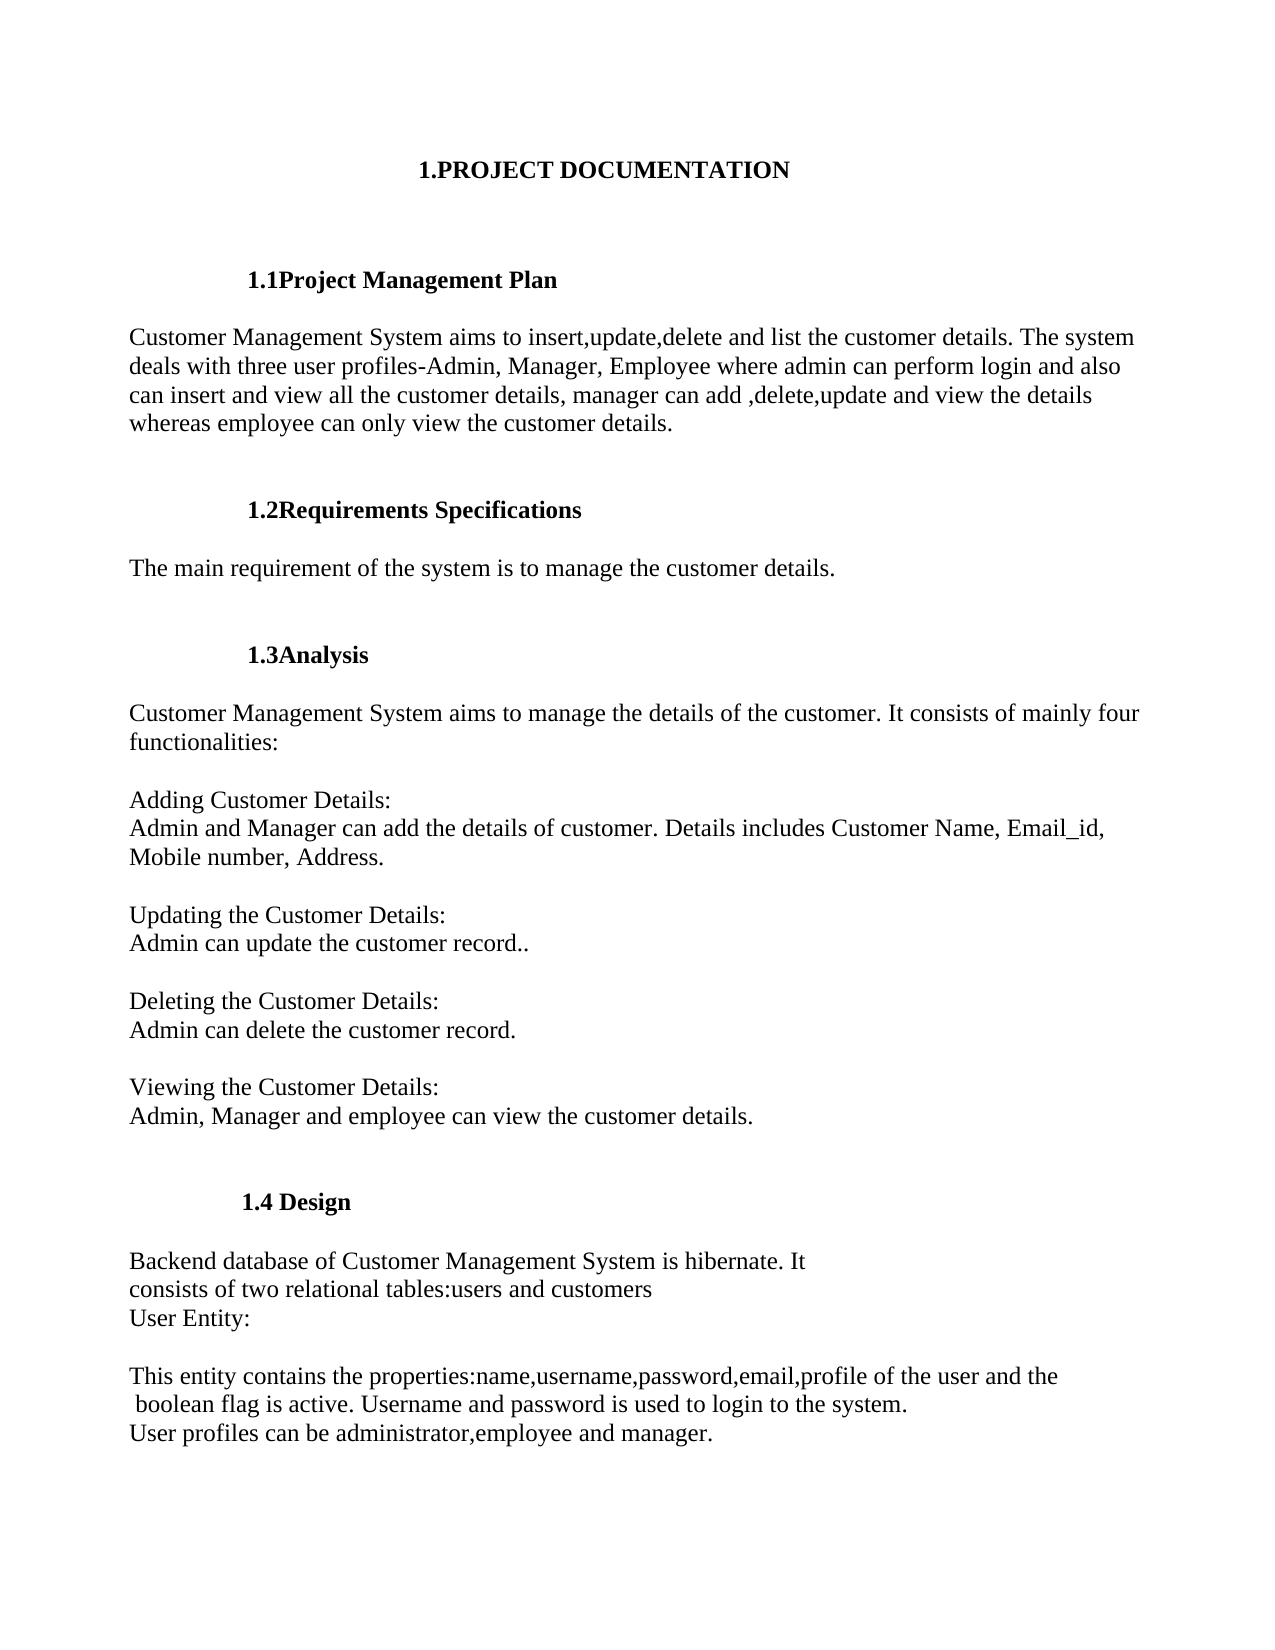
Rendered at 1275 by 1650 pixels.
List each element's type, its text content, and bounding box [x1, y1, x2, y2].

text User Entity: [129, 1303, 1157, 1332]
text 1.3Analysis [129, 640, 1157, 668]
text 1.2Requirements Specifications [129, 495, 1157, 524]
text 1.4 Design [129, 1187, 1157, 1216]
text Deleting the Customer Details: [129, 986, 1157, 1015]
text The main requirement of the system is to manage the customer details. [129, 553, 1157, 582]
text Customer Management System aims to insert,update,delete and list the customer details. The system deals with three user profiles-Admin, Manager, Employee where admin can perform login and also can insert and view all the customer details, manager can add ,delete,update and view the details whereas employee can only view the customer details. [129, 322, 1147, 437]
text User profiles can be administrator,employee and manager. [129, 1418, 1157, 1447]
text 1.PROJECT DOCUMENTATION [343, 155, 816, 183]
text This entity contains the properties:name,username,password,email,profile of the user and the boolean flag is active. Username and password is used to login to the system. [129, 1361, 1076, 1418]
text Admin can delete the customer record. [129, 1015, 1157, 1043]
text Adding Customer Details: [129, 785, 1157, 813]
text Updating the Customer Details: [129, 900, 1157, 928]
text Admin can update the customer record.. [129, 928, 1157, 957]
text Customer Management System aims to manage the details of the customer. It consists of mainly four functionalities: [129, 698, 1147, 756]
text Viewing the Customer Details: [129, 1072, 1157, 1101]
text Admin, Manager and employee can view the customer details. [129, 1101, 1157, 1130]
text 1.1Project Management Plan [129, 265, 1157, 293]
text Backend database of Customer Management System is hibernate. It consists of two relational tables:users and customers [129, 1246, 813, 1303]
text Admin and Manager can add the details of customer. Details includes Customer Name, Email_id, Mobile number, Address. [129, 813, 1157, 871]
